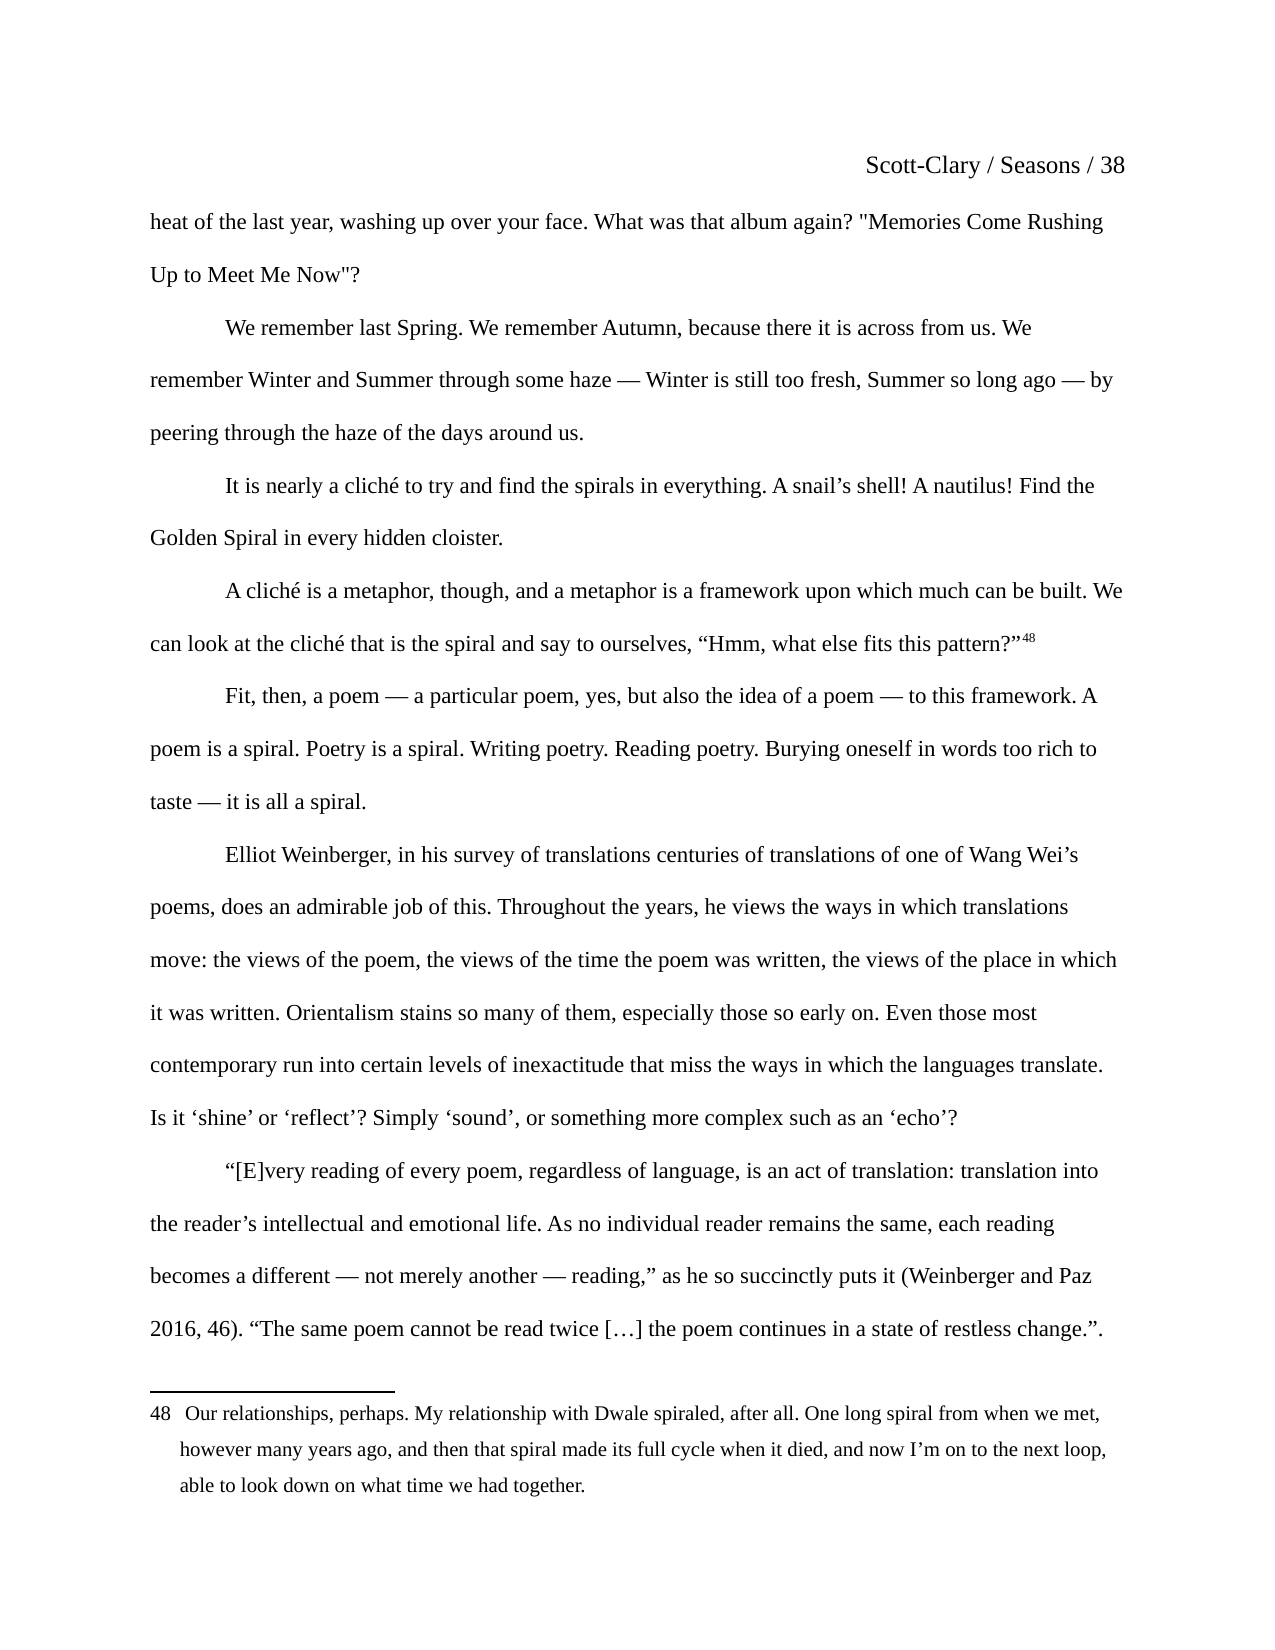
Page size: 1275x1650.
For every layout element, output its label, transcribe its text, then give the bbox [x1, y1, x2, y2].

text Fit, then, a poem — a particular poem, yes, but also the idea of a poem — to this framework. A poem is a spiral. Poetry is a spiral. Writing poetry. Reading poetry. Burying oneself in words too rich to taste — it is all a spiral. [150, 683, 1125, 814]
text It is nearly a cliché to try and find the spirals in everything. A snail’s shell! A nautilus! Find the Golden Spiral in every hidden cloister. [150, 472, 1125, 551]
text We remember last Spring. We remember Autumn, because there it is across from us. We remember Winter and Summer through some haze — Winter is still too fresh, Summer so long ago — by peering through the haze of the days around us. [150, 314, 1125, 445]
text heat of the last year, washing up over your face. What was that album again? "Memories Come Rushing Up to Meet Me Now"? [150, 208, 1125, 287]
text Our relationships, perhaps. My relationship with Dwale spiraled, after all. One long spiral from when we met, however many years ago, and then that spiral made its full cycle when it died, and now I’m on to the next loop, able to look down on what time we had together. [147, 1398, 1128, 1500]
text Elliot Weinberger, in his survey of translations centuries of translations of one of Wang Wei’s poems, does an admirable job of this. Throughout the years, he views the ways in which translations move: the views of the poem, the views of the time the poem was written, the views of the place in which it was written. Orientalism stains so many of them, especially those so early on. Even those most contemporary run into certain levels of inexactitude that miss the ways in which the languages translate. Is it ‘shine’ or ‘reflect’? Simply ‘sound’, or something more complex such as an ‘echo’? [150, 841, 1125, 1131]
text “[E]very reading of every poem, regardless of language, is an act of translation: translation into the reader’s intellectual and emotional life. As no individual reader remains the same, each reading becomes a different — not merely another — reading,” as he so succinctly puts it (Weinberger and Paz 2016, 46). “The same poem cannot be read twice […] the poem continues in a state of restless change.”. [150, 1157, 1125, 1341]
text A cliché is a metaphor, though, and a metaphor is a framework upon which much can be built. We can look at the cliché that is the spiral and say to ourselves, “Hmm, what else fits this pattern?” [150, 577, 1125, 656]
